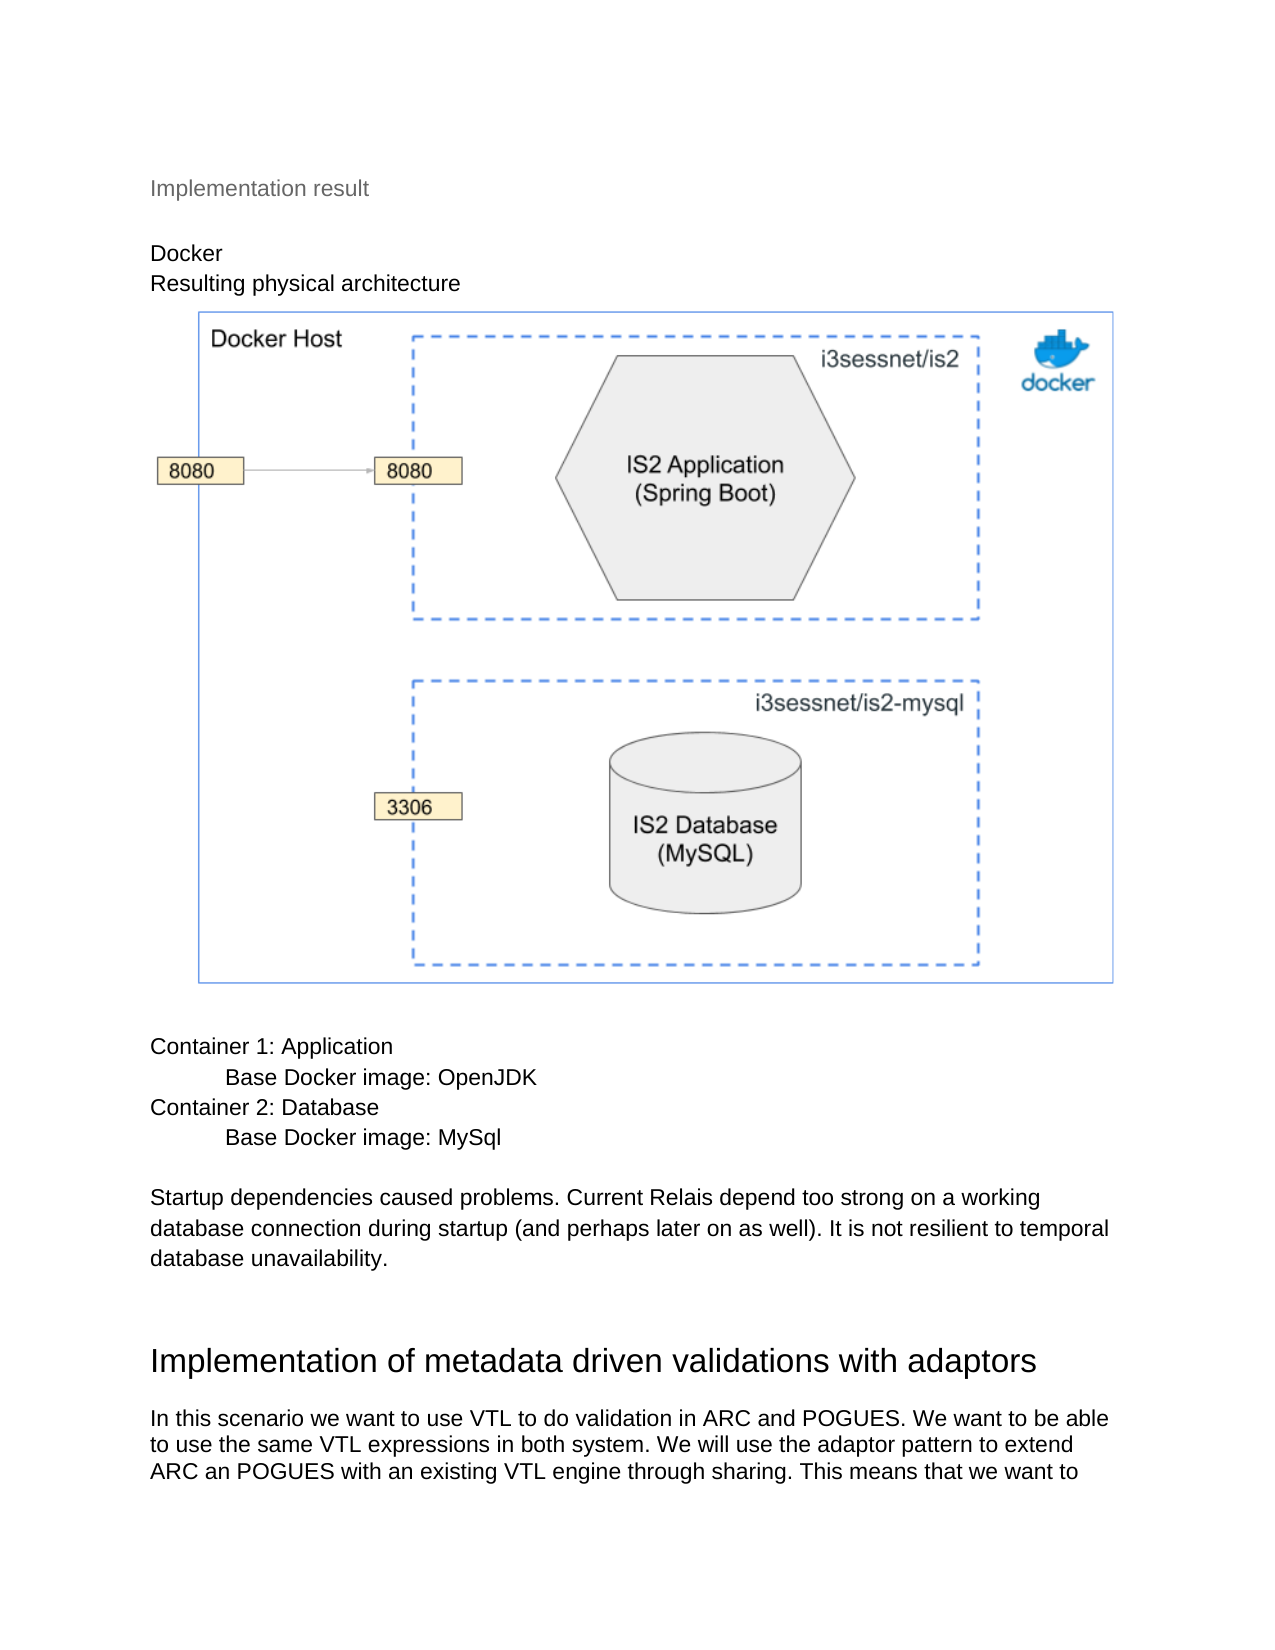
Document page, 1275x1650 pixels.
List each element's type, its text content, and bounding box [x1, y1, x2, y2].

text Base Docker image: MySql [150, 1124, 1125, 1150]
text Container 1: Application [150, 1033, 1125, 1059]
text Base Docker image: OpenJDK [150, 1063, 1125, 1090]
text Docker [150, 240, 1125, 266]
text Startup dependencies caused problems. Current Relais depend too strong on a working database connection during startup (and perhaps later on as well). It is not resilient to temporal database unavailability. [150, 1184, 1125, 1271]
text Container 2: Database [150, 1094, 1125, 1120]
text In this scenario we want to use VTL to do validation in ARC and POGUES. We want to be able to use the same VTL expressions in both system. We will use the adaptor pattern to extend ARC an POGUES with an existing VTL engine through sharing. This means that we want to [150, 1405, 1125, 1484]
subtitle Implementation result [150, 175, 1125, 201]
subtitle Implementation of metadata driven validations with adaptors [150, 1342, 1125, 1380]
picture [150, 300, 1114, 993]
text Resulting physical architecture [150, 270, 1125, 296]
